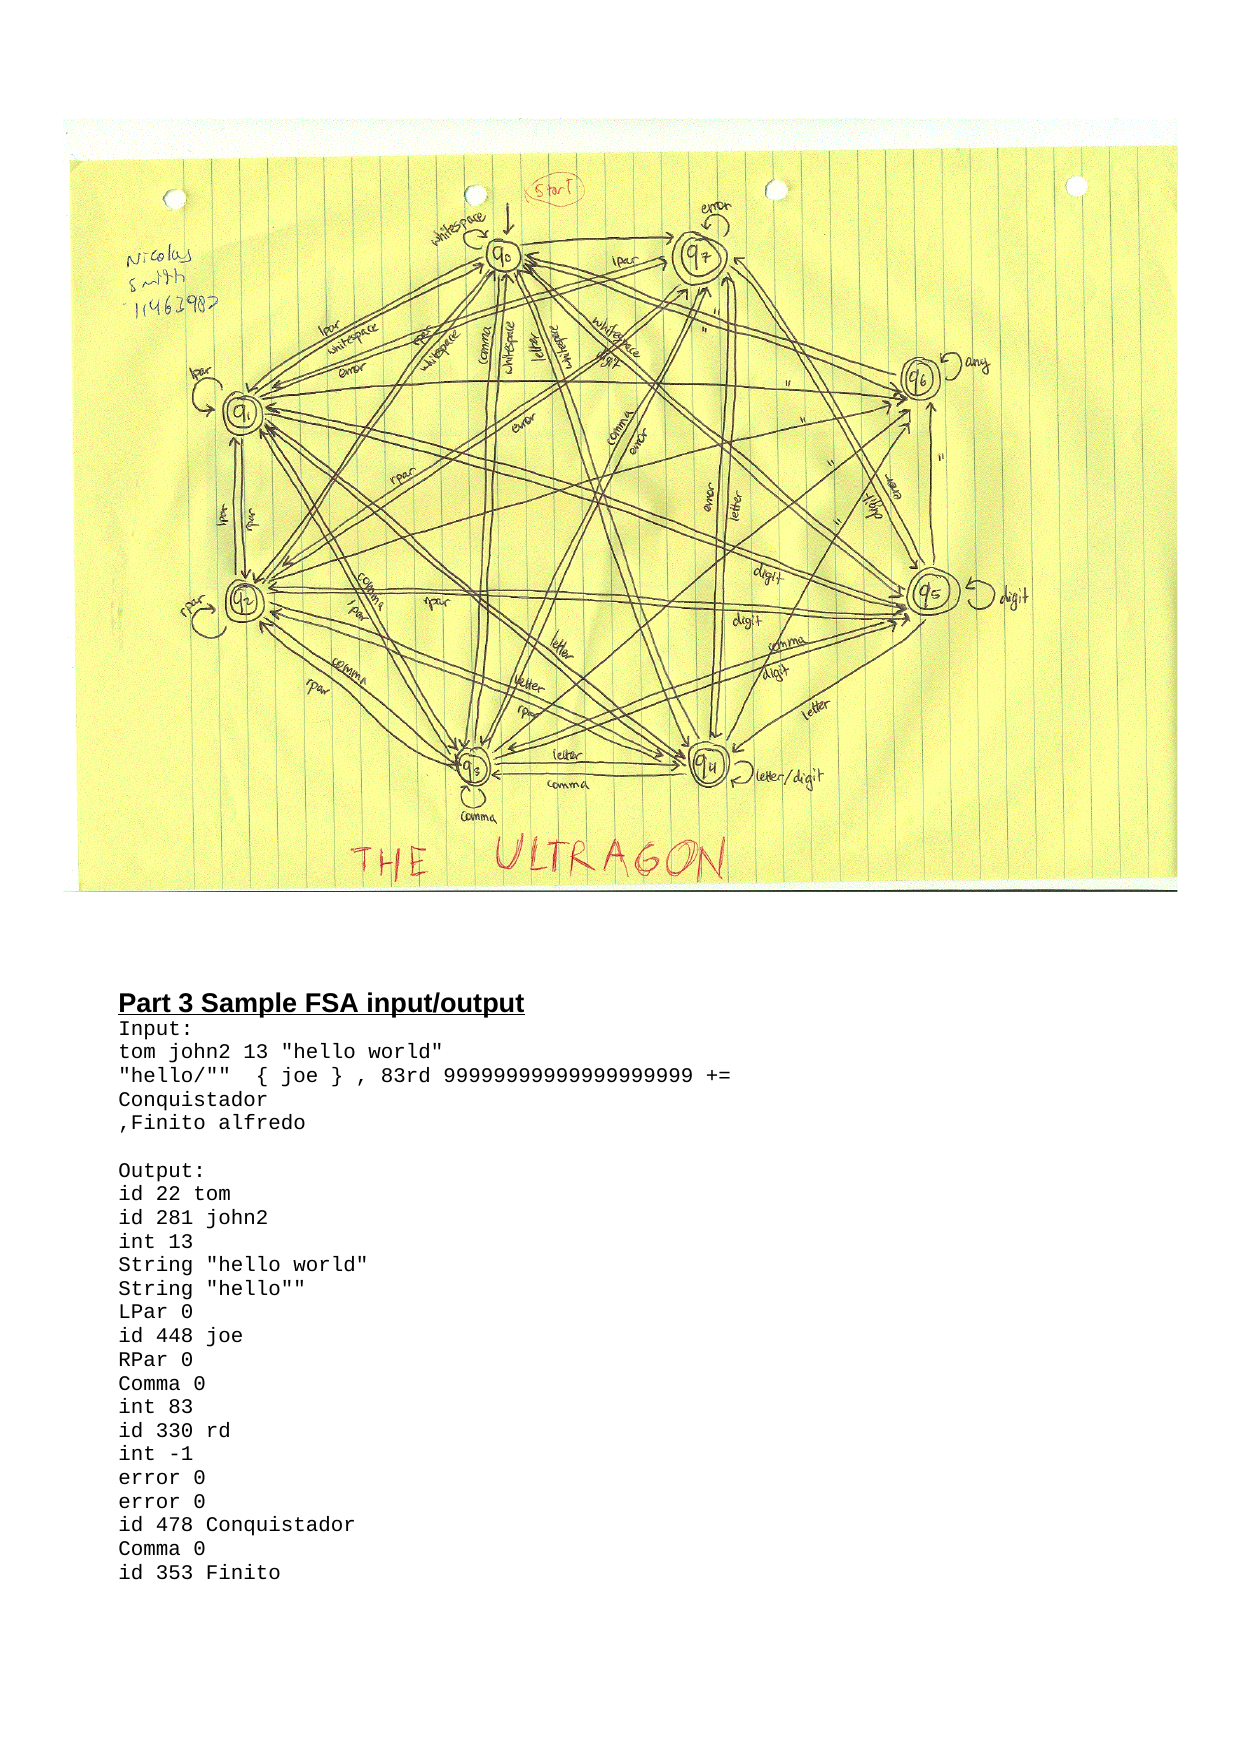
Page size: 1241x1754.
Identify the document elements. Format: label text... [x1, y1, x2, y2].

text int 83 [118, 1396, 1122, 1420]
text Part 3 Sample FSA input/output [118, 987, 1122, 1018]
text "hello/"" { joe } , 83rd 99999999999999999999 += [118, 1065, 1122, 1089]
text error 0 [118, 1491, 1122, 1514]
text Comma 0 [118, 1372, 1122, 1396]
text String "hello world" [118, 1254, 1122, 1278]
text ,Finito alfredo [118, 1112, 1122, 1136]
text id 281 john2 [118, 1207, 1122, 1231]
text id 22 tom [118, 1183, 1122, 1207]
text LPar 0 [118, 1302, 1122, 1325]
text error 0 [118, 1467, 1122, 1491]
text id 330 rd [118, 1420, 1122, 1443]
text Input: [118, 1018, 1122, 1041]
text id 448 joe [118, 1325, 1122, 1349]
picture [62, 118, 1178, 892]
text id 353 Finito [118, 1562, 1122, 1585]
text tom john2 13 "hello world" [118, 1041, 1122, 1065]
text Output: [118, 1160, 1122, 1183]
text String "hello"" [118, 1278, 1122, 1302]
text Comma 0 [118, 1538, 1122, 1562]
text RPar 0 [118, 1349, 1122, 1372]
text int 13 [118, 1231, 1122, 1254]
text int -1 [118, 1443, 1122, 1467]
text id 478 Conquistador [118, 1514, 1122, 1538]
text Conquistador [118, 1089, 1122, 1112]
